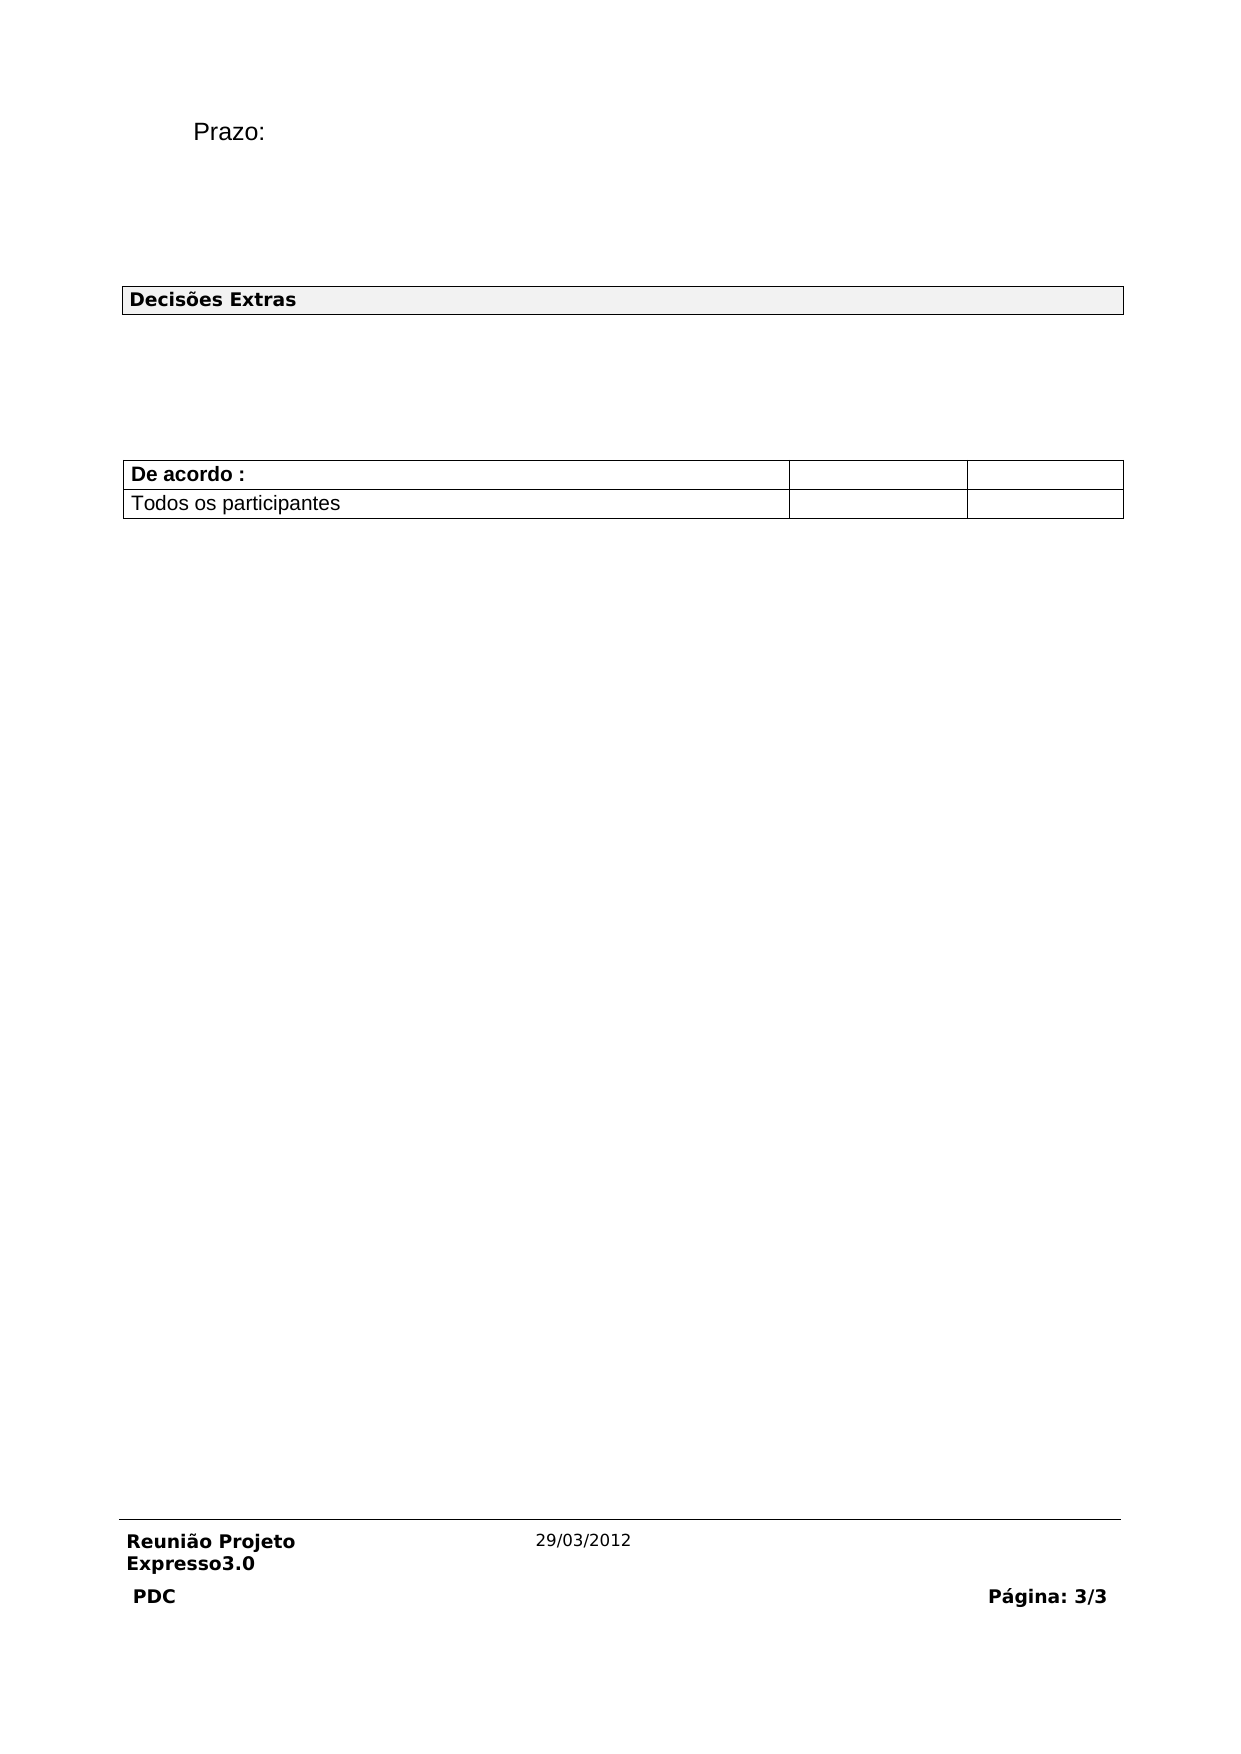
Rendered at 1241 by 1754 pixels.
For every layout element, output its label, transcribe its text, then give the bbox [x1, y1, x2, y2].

table_header [968, 461, 1123, 489]
table_cell [790, 490, 967, 518]
table_cell [968, 490, 1123, 518]
list Prazo: [156, 118, 1122, 146]
table_header [790, 461, 967, 489]
table_header De acordo : [124, 461, 789, 489]
table_cell Todos os participantes [124, 490, 789, 518]
table_header Decisões Extras [123, 287, 1123, 314]
